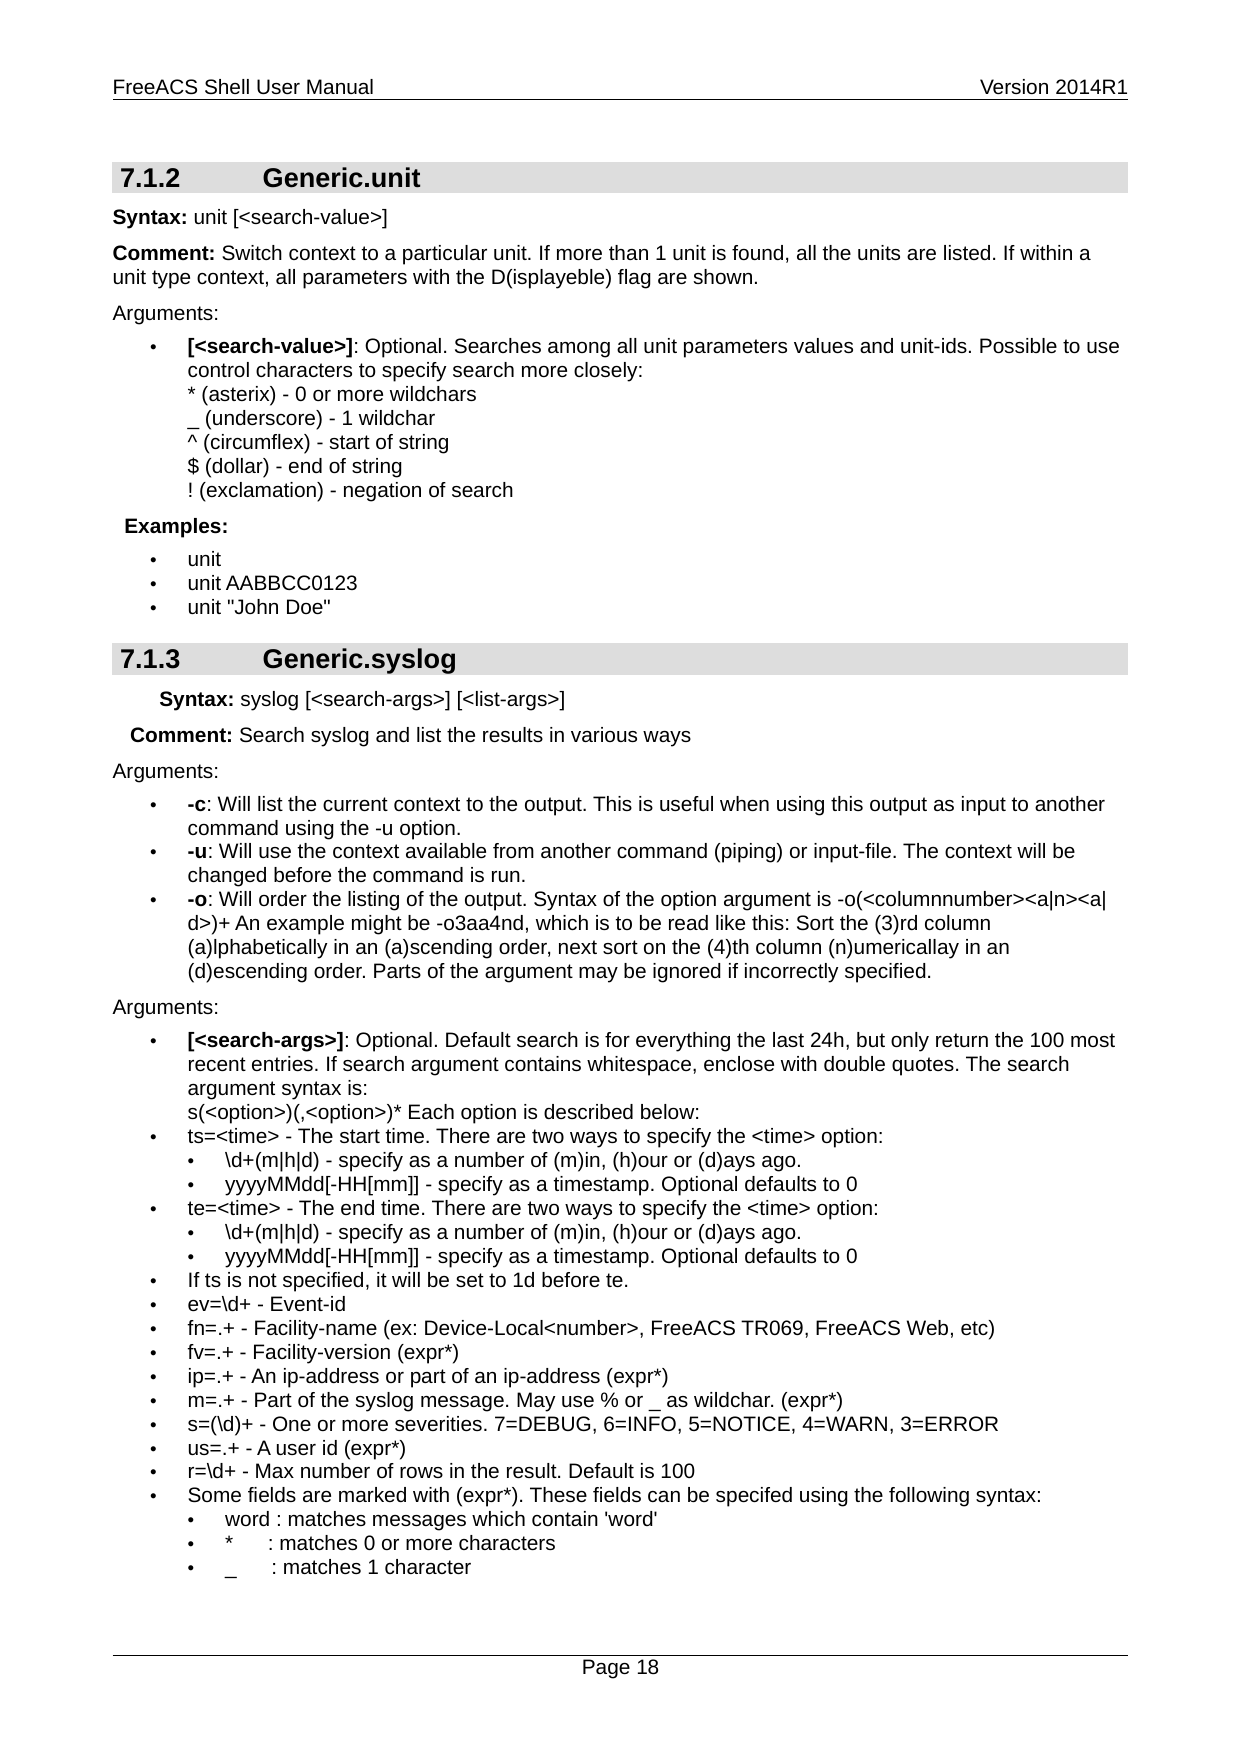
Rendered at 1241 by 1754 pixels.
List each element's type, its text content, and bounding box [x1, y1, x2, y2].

text Arguments: [112, 301, 1128, 325]
text Arguments: [112, 758, 1128, 782]
list [<search-value>]: Optional. Searches among all unit parameters values and unit-ids. Possible to use control characters to specify search more closely: * (asterix) - 0 or more wildchars _ (underscore) - 1 wildchar ^ (circumflex) - start of string $ (dollar) - end of string ! (exclamation) - negation of search [150, 334, 1128, 502]
list s=(\d)+ - One or more severities. 7=DEBUG, 6=INFO, 5=NOTICE, 4=WARN, 3=ERROR [150, 1411, 1128, 1435]
list m=.+ - Part of the syslog message. May use % or _ as wildchar. (expr*) [150, 1387, 1128, 1411]
text Comment: Switch context to a particular unit. If more than 1 unit is found, all the units are listed. If within a unit type context, all parameters with the D(isplayeble) flag are shown. [112, 241, 1128, 289]
list Some fields are marked with (expr*). These fields can be specifed using the following syntax: [150, 1483, 1128, 1507]
list If ts is not specified, it will be set to 1d before te. [150, 1268, 1128, 1292]
list yyyyMMdd[-HH[mm]] - specify as a timestamp. Optional defaults to 0 [187, 1172, 1128, 1196]
list _ : matches 1 character [187, 1555, 1128, 1579]
list r=\d+ - Max number of rows in the result. Default is 100 [150, 1459, 1128, 1483]
list ev=\d+ - Event-id [150, 1292, 1128, 1316]
text Examples: [112, 514, 1128, 538]
list -c: Will list the current context to the output. This is useful when using this output as input to another command using the -u option. [150, 791, 1128, 839]
list unit AABBCC0123 [150, 571, 1128, 594]
text Comment: Search syslog and list the results in various ways [112, 723, 1128, 747]
list ip=.+ - An ip-address or part of an ip-address (expr*) [150, 1363, 1128, 1387]
list fv=.+ - Facility-version (expr*) [150, 1339, 1128, 1363]
list te=<time> - The end time. There are two ways to specify the <time> option: [150, 1196, 1128, 1220]
list -u: Will use the context available from another command (piping) or input-file. The context will be changed before the command is run. [150, 839, 1128, 887]
text Arguments: [112, 995, 1128, 1019]
list yyyyMMdd[-HH[mm]] - specify as a timestamp. Optional defaults to 0 [187, 1244, 1128, 1268]
list \d+(m|h|d) - specify as a number of (m)in, (h)our or (d)ays ago. [187, 1148, 1128, 1172]
list fn=.+ - Facility-name (ex: Device-Local<number>, FreeACS TR069, FreeACS Web, etc) [150, 1316, 1128, 1339]
list \d+(m|h|d) - specify as a number of (m)in, (h)our or (d)ays ago. [187, 1220, 1128, 1244]
text Syntax: unit [<search-value>] [112, 205, 1128, 229]
list unit [150, 547, 1128, 571]
subtitle Generic.unit [112, 162, 1128, 193]
list us=.+ - A user id (expr*) [150, 1435, 1128, 1459]
list unit "John Doe" [150, 594, 1128, 618]
subtitle Generic.syslog [112, 643, 1128, 675]
list * : matches 0 or more characters [187, 1531, 1128, 1555]
list word : matches messages which contain 'word' [187, 1507, 1128, 1531]
list ts=<time> - The start time. There are two ways to specify the <time> option: [150, 1124, 1128, 1148]
list -o: Will order the listing of the output. Syntax of the option argument is -o(<columnnumber><a|n><a|d>)+ An example might be -o3aa4nd, which is to be read like this: Sort the (3)rd column (a)lphabetically in an (a)scending order, next sort on the (4)th column (n)umericallay in an (d)escending order. Parts of the argument may be ignored if incorrectly specified. [150, 887, 1128, 983]
text Syntax: syslog [<search-args>] [<list-args>] [112, 687, 1128, 711]
list [<search-args>]: Optional. Default search is for everything the last 24h, but only return the 100 most recent entries. If search argument contains whitespace, enclose with double quotes. The search argument syntax is: s(<option>)(,<option>)* Each option is described below: [150, 1028, 1128, 1124]
